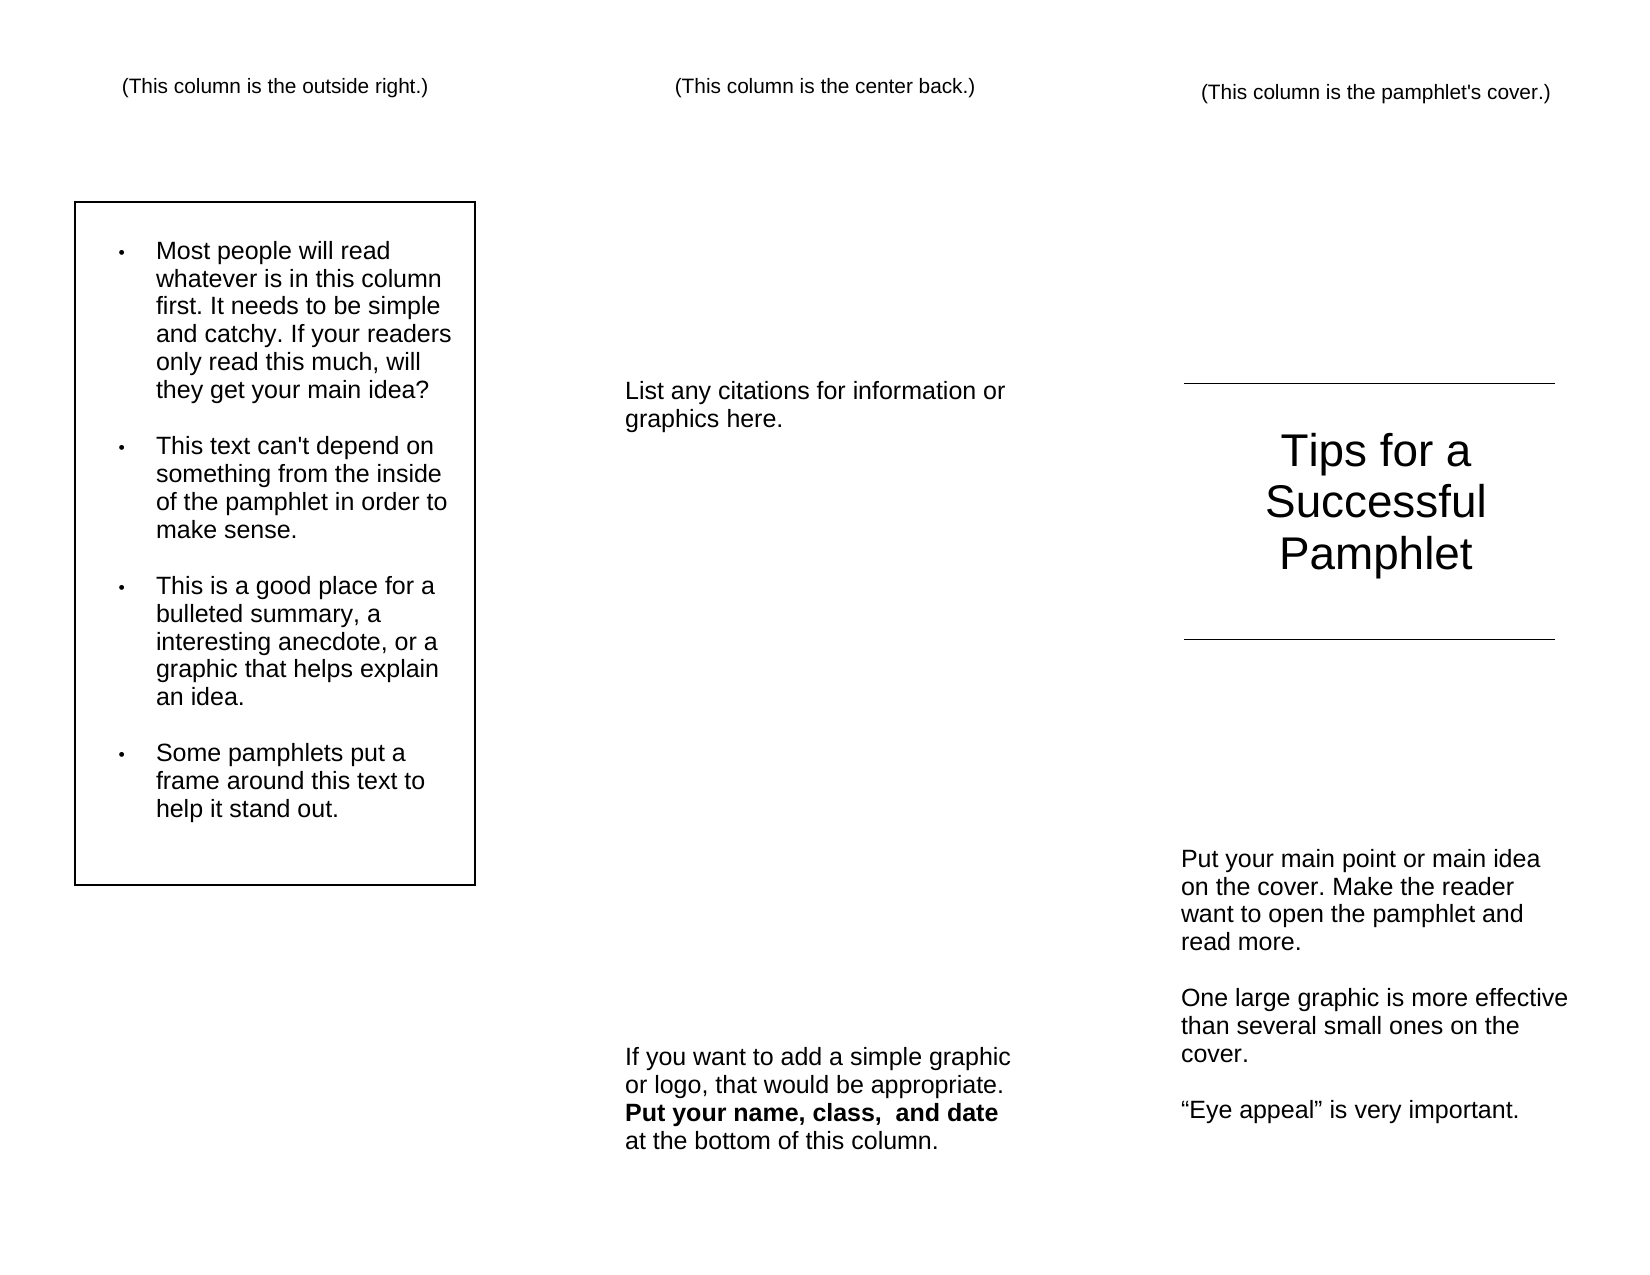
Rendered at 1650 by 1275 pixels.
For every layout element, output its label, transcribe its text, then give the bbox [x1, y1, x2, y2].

text (This column is the outside right.) [75, 75, 475, 98]
table_header (This column is the pamphlet's cover.) Tips for a Successful Pamphlet Put your main point or main idea on the cover. Make the reader want to open the pamphlet and read more. One large graphic is more effective than several small ones on the cover. “Eye appeal” is very important. [1175, 75, 1577, 1200]
text List any citations for information or graphics here. [625, 377, 1025, 433]
text If you want to add a simple graphic or logo, that would be appropriate. Put your name, class, and date at the bottom of this column. [625, 1043, 1025, 1154]
table_header Most people will read whatever is in this column first. It needs to be simple and catchy. If your readers only read this much, will they get your main idea? This text can't depend on something from the inside of the pamphlet in order to make sense. This is a good place for a bulleted summary, a interesting anecdote, or a graphic that helps explain an idea. Some pamphlets put a frame around this text to help it stand out. [76, 203, 474, 884]
text (This column is the center back.) [625, 75, 1025, 98]
